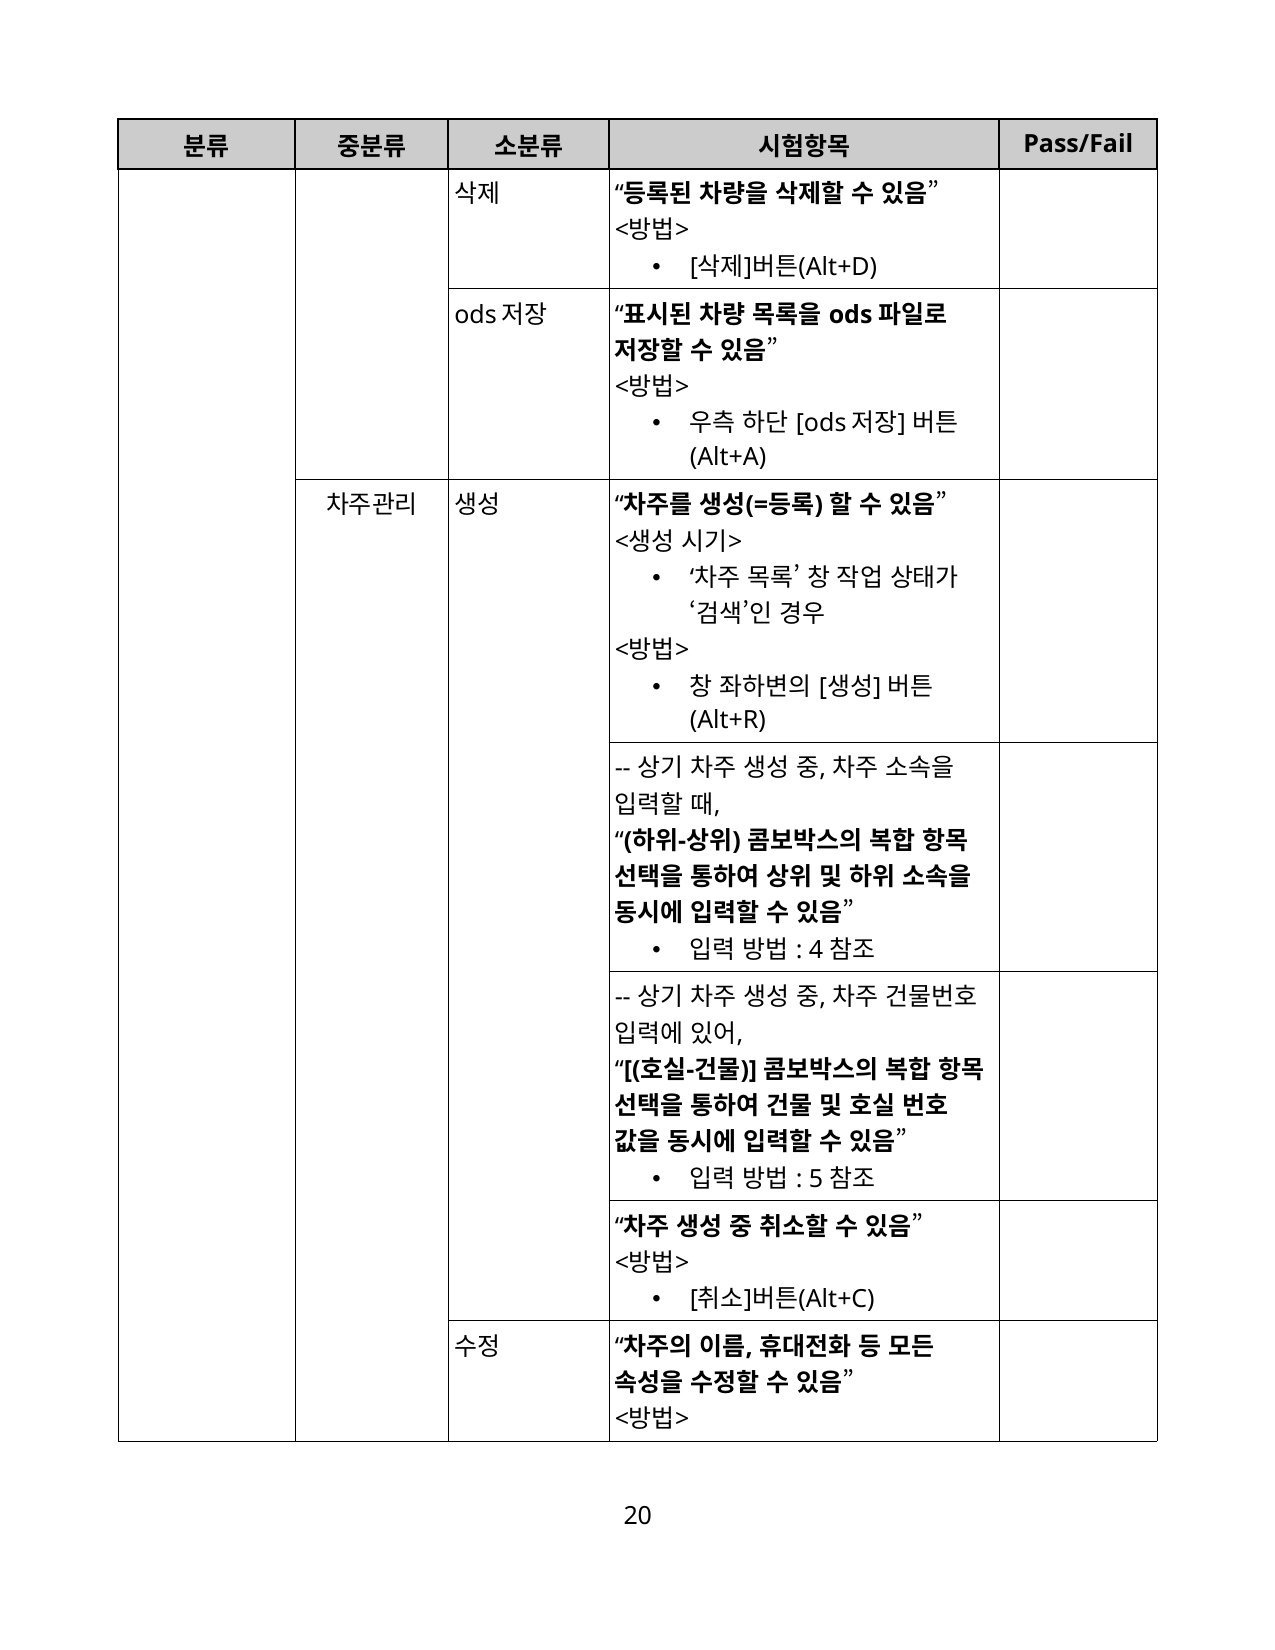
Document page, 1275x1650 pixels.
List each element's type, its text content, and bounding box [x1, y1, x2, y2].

table_header 소분류 [449, 120, 608, 168]
table_header Pass/Fail [1000, 120, 1156, 168]
table_cell -- 상기 차주 생성 중, 차주 소속을 입력할 때, “(하위-상위) 콤보박스의 복합 항목 선택을 통하여 상위 및 하위 소속을 동시에 입력할 수 있음” 입력 방법 : 그리기 4 참조 [610, 743, 999, 971]
table_cell 수정 [449, 1321, 609, 1441]
table_cell [1000, 743, 1157, 971]
table_cell ods저장 [449, 289, 609, 479]
table_cell [296, 170, 448, 479]
table_cell “차주를 생성(=등록) 할 수 있음” <생성 시기> ‘차주 목록’ 창 작업 상태가 ‘검색’인 경우 <방법> 창 좌하변의 [생성] 버튼(Alt+R) [610, 480, 999, 742]
table_header 시험항목 [610, 120, 998, 168]
table_cell 생성 [449, 480, 609, 1320]
table_cell [1000, 289, 1157, 479]
table_cell [119, 170, 295, 1441]
table_header 중분류 [296, 120, 447, 168]
table_cell [1000, 972, 1157, 1200]
table_cell [1000, 1201, 1157, 1320]
table_cell “차주의 이름, 휴대전화 등 모든 속성을 수정할 수 있음” <방법> ‘차주 목록’ 창 좌하변의 [수정] 버튼(Alt+M) [610, 1321, 999, 1441]
table_cell [1000, 480, 1157, 742]
table_cell 차주관리 [296, 480, 448, 1441]
table_cell -- 상기 차주 생성 중, 차주 건물번호 입력에 있어, “[(호실-건물)] 콤보박스의 복합 항목 선택을 통하여 건물 및 호실 번호 값을 동시에 입력할 수 있음” 입력 방법 : 그리기 5 참조 [610, 972, 999, 1200]
table_cell [1000, 170, 1157, 288]
table_header 분류 [119, 120, 294, 168]
table_cell [1000, 1321, 1157, 1441]
table_cell 삭제 [449, 170, 609, 288]
table_cell “표시된 차량 목록을 ods 파일로 저장할 수 있음” <방법> 우측 하단 [ods저장] 버튼(Alt+A) [610, 289, 999, 479]
table_cell “등록된 차량을 삭제할 수 있음” <방법> [삭제]버튼(Alt+D) [610, 170, 999, 288]
table_cell “차주 생성 중 취소할 수 있음” <방법> [취소]버튼(Alt+C) [610, 1201, 999, 1320]
